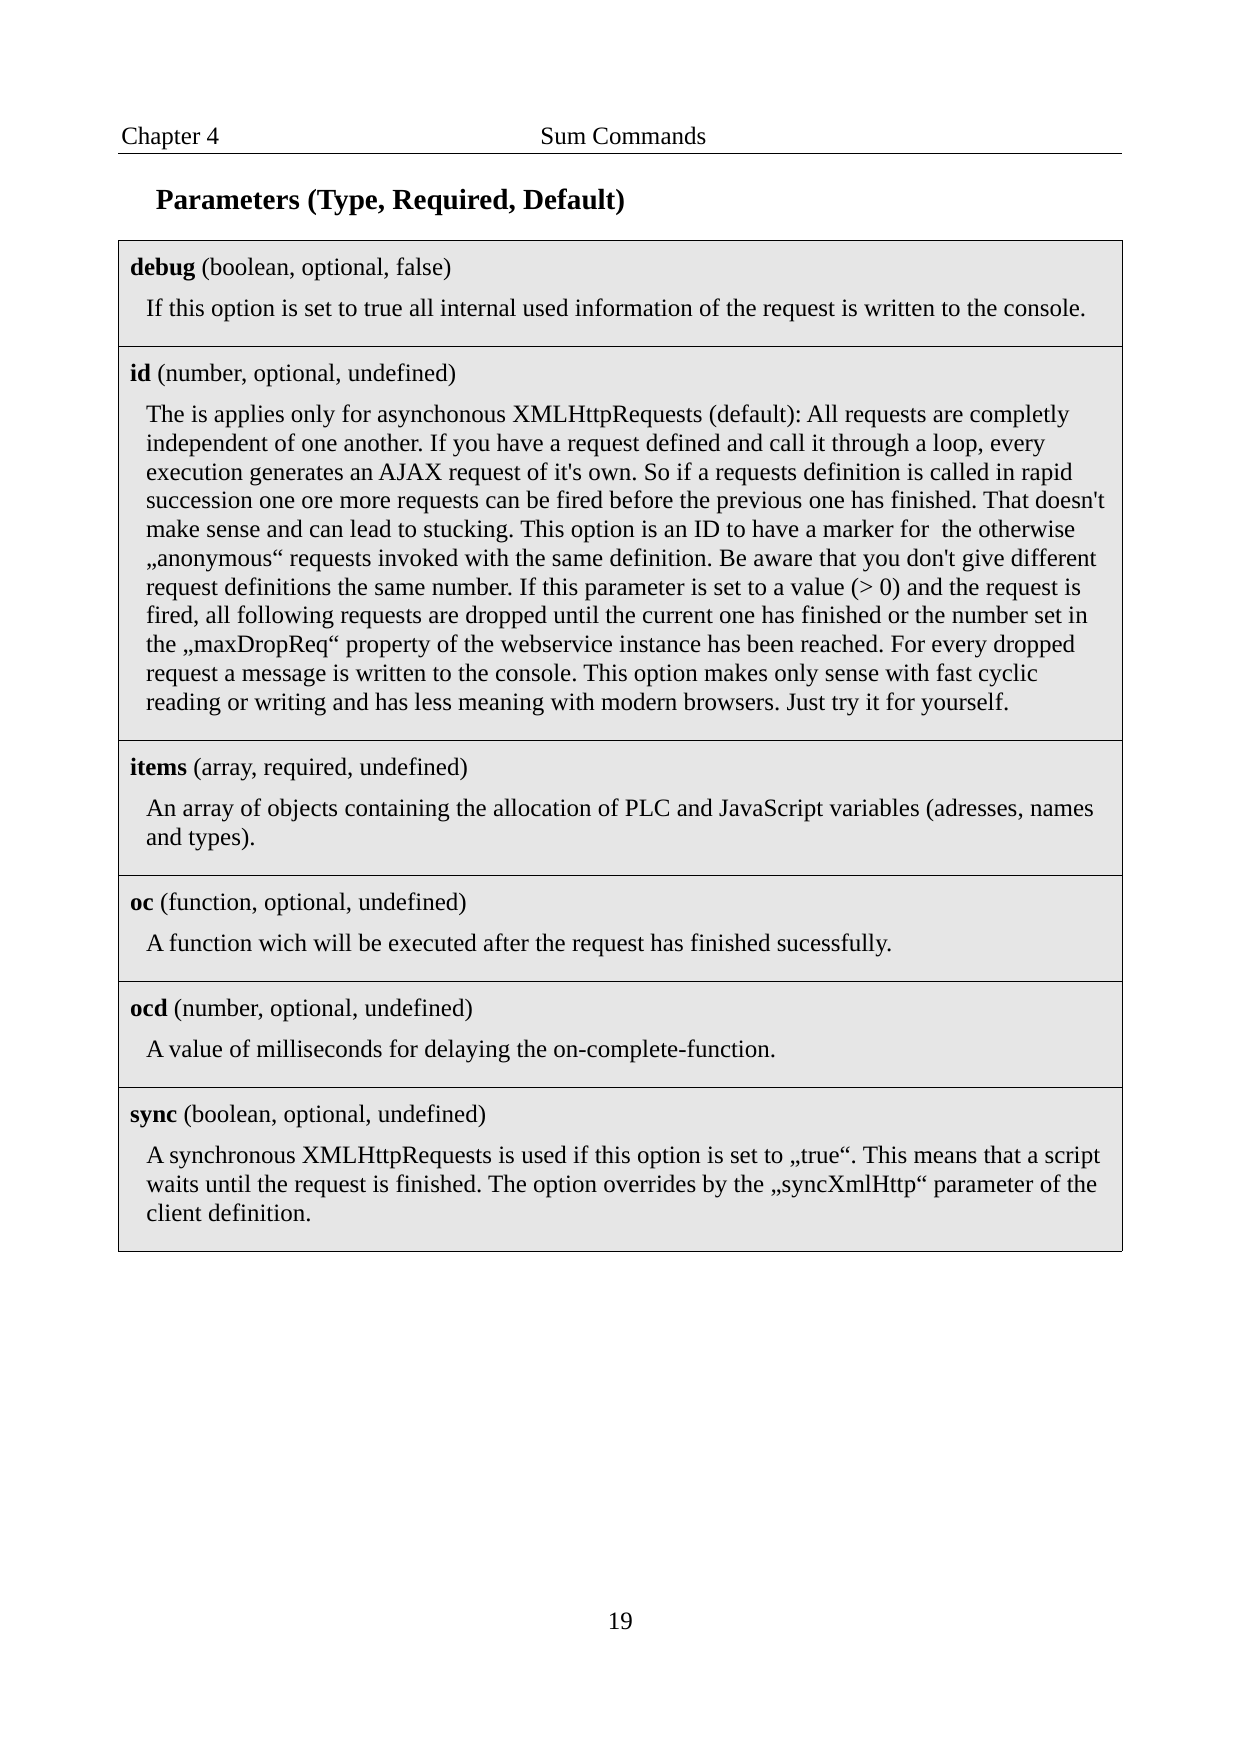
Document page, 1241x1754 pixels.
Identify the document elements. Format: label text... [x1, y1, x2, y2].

table_cell ocd (number, optional, undefined) A value of milliseconds for delaying the on-complete-function. [119, 982, 1122, 1087]
subtitle Parameters (Type, Required, Default) [156, 182, 1122, 216]
table_cell items (array, required, undefined) An array of objects containing the allocation of PLC and JavaScript variables (adresses, names and types). [119, 741, 1122, 875]
table_header debug (boolean, optional, false) If this option is set to true all internal used information of the request is written to the console. [119, 241, 1122, 346]
table_cell oc (function, optional, undefined) A function wich will be executed after the request has finished sucessfully. [119, 876, 1122, 981]
table_cell id (number, optional, undefined) The is applies only for asynchonous XMLHttpRequests (default): All requests are completly independent of one another. If you have a request defined and call it through a loop, every execution generates an AJAX request of it's own. So if a requests definition is called in rapid succession one ore more requests can be fired before the previous one has finished. That doesn't make sense and can lead to stucking. This option is an ID to have a marker for the otherwise „anonymous“ requests invoked with the same definition. Be aware that you don't give different request definitions the same number. If this parameter is set to a value (> 0) and the request is fired, all following requests are dropped until the current one has finished or the number set in the „maxDropReq“ property of the webservice instance has been reached. For every dropped request a message is written to the console. This option makes only sense with fast cyclic reading or writing and has less meaning with modern browsers. Just try it for yourself. [119, 347, 1122, 740]
table_cell sync (boolean, optional, undefined) A synchronous XMLHttpRequests is used if this option is set to „true“. This means that a script waits until the request is finished. The option overrides by the „syncXmlHttp“ parameter of the client definition. [119, 1088, 1122, 1251]
